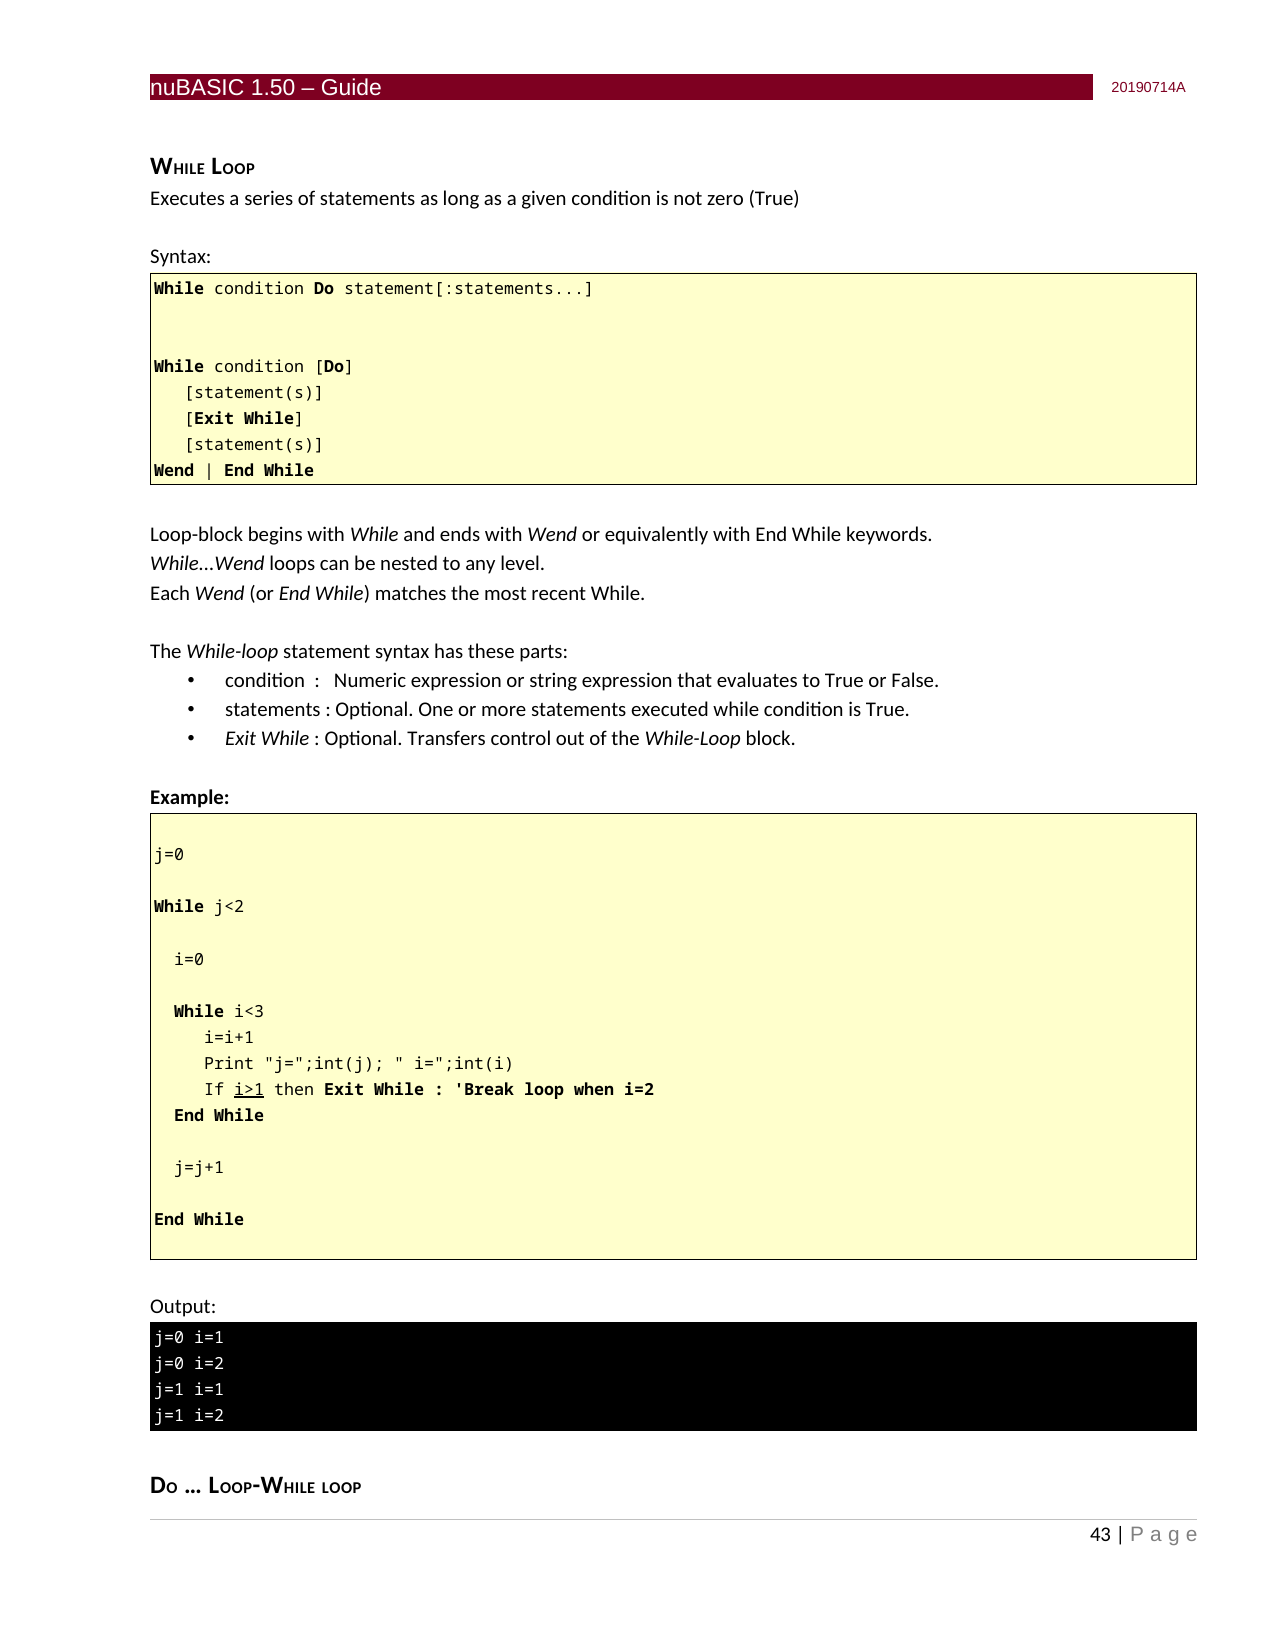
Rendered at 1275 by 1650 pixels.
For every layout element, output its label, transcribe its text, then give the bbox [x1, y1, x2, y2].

list End While [151, 1204, 1196, 1230]
list [statement(s)] [151, 377, 1196, 403]
subtitle While Loop [150, 150, 1197, 181]
list j=0 i=1 [151, 1323, 1196, 1348]
list j=0 [151, 839, 1196, 865]
list j=j+1 [151, 1152, 1196, 1178]
list Wend | End While [151, 455, 1196, 484]
list While i<3 [151, 995, 1196, 1021]
list j=1 i=1 [151, 1374, 1196, 1400]
list End While [151, 1099, 1196, 1126]
list i=0 [151, 943, 1196, 969]
list condition : Numeric expression or string expression that evaluates to True or False. [187, 667, 1197, 693]
subtitle Do … Loop-While loop [150, 1469, 1197, 1499]
list Print "j=";int(j); " i=";int(i) [151, 1047, 1196, 1073]
list Exit While : Optional. Transfers control out of the While-Loop block. [187, 726, 1197, 751]
text Output: [150, 1293, 1197, 1318]
text Loop-block begins with While and ends with Wend or equivalently with End While keywords. [150, 521, 1197, 547]
list While j<2 [151, 891, 1196, 917]
list While condition [Do] [151, 351, 1196, 377]
list [Exit While] [151, 403, 1196, 429]
list j=1 i=2 [151, 1400, 1196, 1430]
text While...Wend loops can be nested to any level. [150, 551, 1197, 576]
list statements : Optional. One or more statements executed while condition is True. [187, 696, 1197, 722]
text Each Wend (or End While) matches the most recent While. [150, 580, 1197, 605]
text The While-loop statement syntax has these parts: [150, 638, 1197, 663]
text Example: [150, 784, 1197, 809]
text Executes a series of statements as long as a given condition is not zero (True) [150, 185, 1197, 210]
list i=i+1 [151, 1021, 1196, 1047]
text Syntax: [150, 243, 1197, 269]
list j=0 i=2 [151, 1348, 1196, 1374]
list [statement(s)] [151, 429, 1196, 455]
list If i>1 then Exit While : 'Break loop when i=2 [151, 1073, 1196, 1099]
list While condition Do statement[:statements...] [151, 274, 1196, 298]
